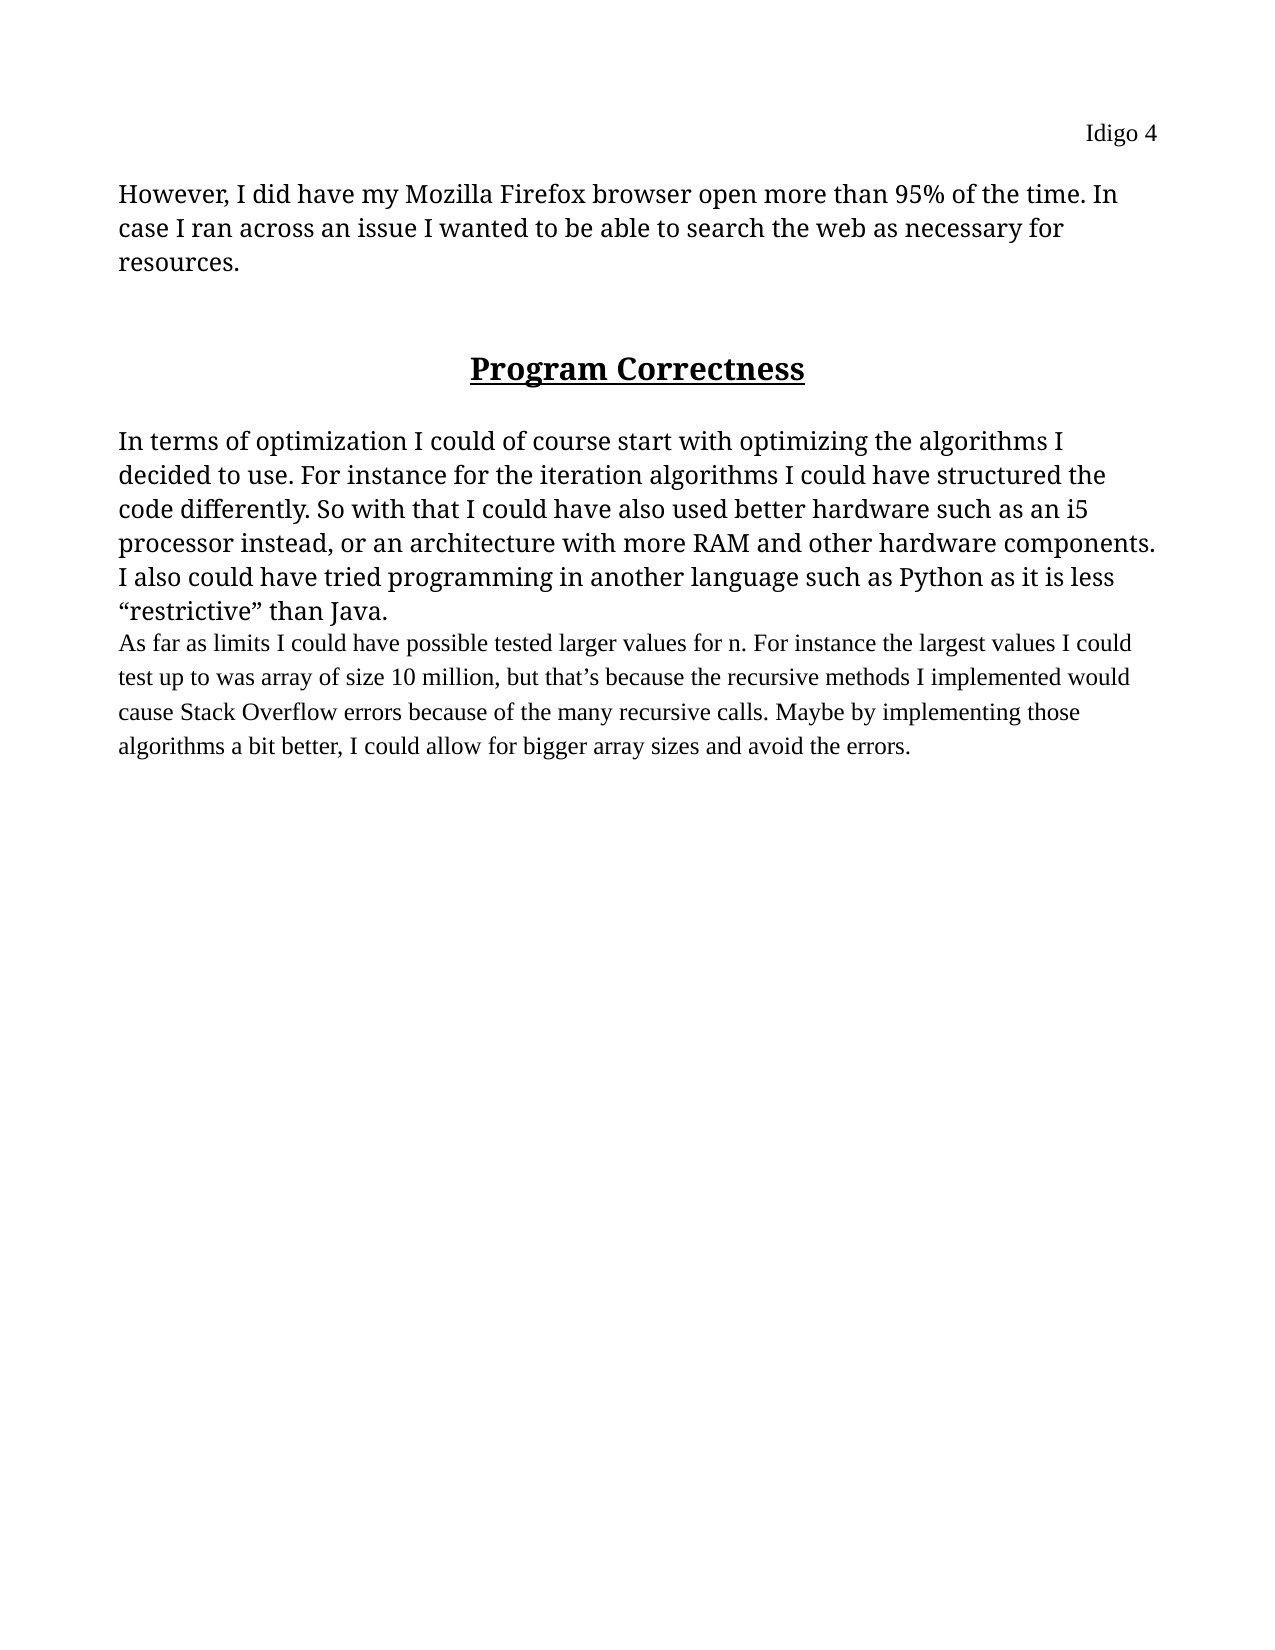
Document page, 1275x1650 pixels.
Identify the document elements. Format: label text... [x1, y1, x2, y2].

text Program Correctness [118, 347, 1157, 389]
text As far as limits I could have possible tested larger values for n. For instance the largest values I could test up to was array of size 10 million, but that’s because the recursive methods I implemented would cause Stack Overflow errors because of the many recursive calls. Maybe by implementing those algorithms a bit better, I could allow for bigger array sizes and avoid the errors. [118, 628, 1157, 760]
text In terms of optimization I could of course start with optimizing the algorithms I decided to use. For instance for the iteration algorithms I could have structured the code differently. So with that I could have also used better hardware such as an i5 processor instead, or an architecture with more RAM and other hardware components. I also could have tried programming in another language such as Python as it is less “restrictive” than Java. [118, 423, 1157, 628]
text However, I did have my Mozilla Firefox browser open more than 95% of the time. In case I ran across an issue I wanted to be able to search the web as necessary for resources. [118, 176, 1157, 278]
